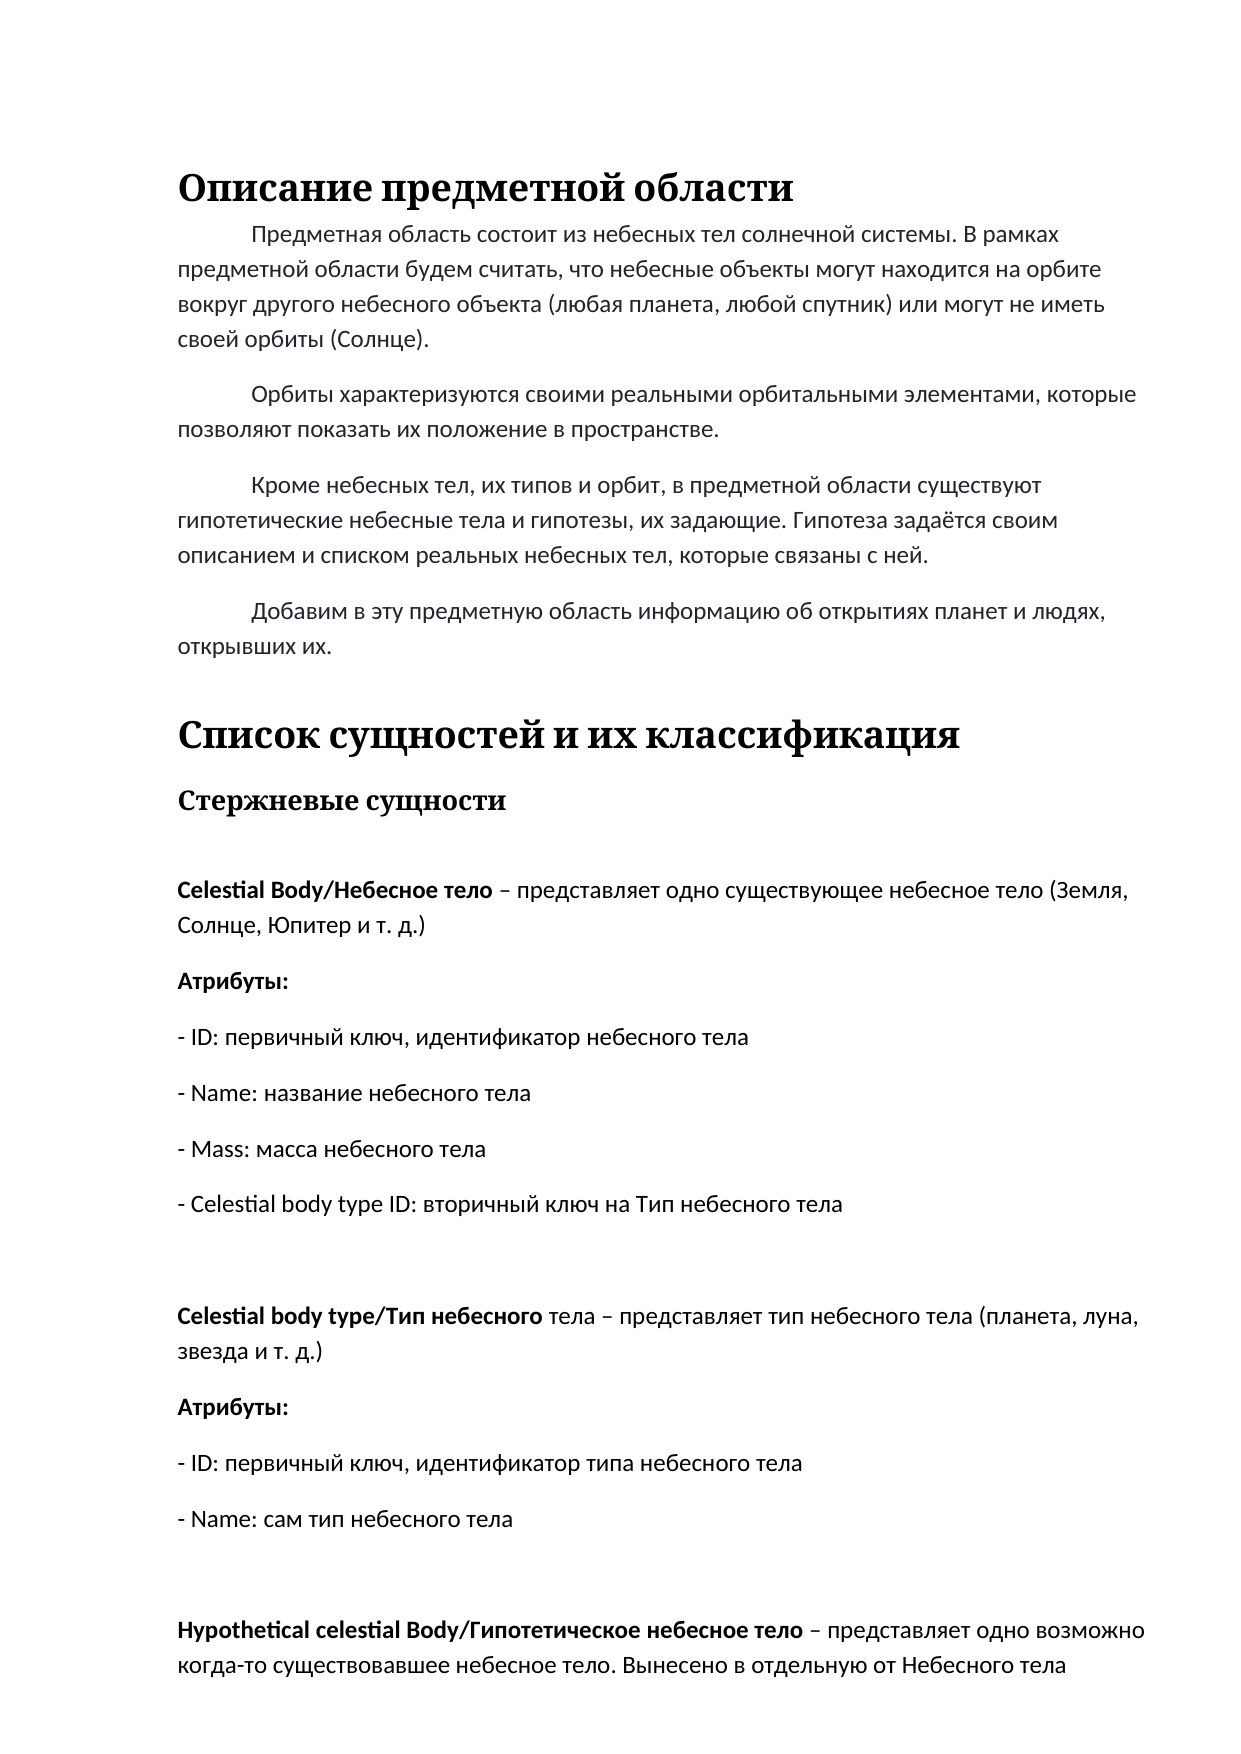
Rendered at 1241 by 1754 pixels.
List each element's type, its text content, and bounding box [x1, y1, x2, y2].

text Hypothetical celestial Body/Гипотетическое небесное тело – представляет одно возможно когда-то существовавшее небесное тело. Вынесено в отдельную от Небесного тела [177, 1614, 1152, 1680]
text Celestial body type/Тип небесного тела – представляет тип небесного тела (планета, луна, звезда и т. д.) [177, 1300, 1152, 1366]
text Добавим в эту предметную область информацию об открытиях планет и людях, открывших их. [177, 595, 1152, 661]
text Атрибуты: [177, 1391, 1152, 1422]
text Celestial Body/Небесное тело – представляет одно существующее небесное тело (Земля, Солнце, Юпитер и т. д.) [177, 874, 1152, 940]
text - ID: первичный ключ, идентификатор типа небесного тела [177, 1447, 1152, 1477]
text - ID: первичный ключ, идентификатор небесного тела [177, 1021, 1152, 1052]
text Предметная область состоит из небесных тел солнечной системы. В рамках предметной области будем считать, что небесные объекты могут находится на орбите вокруг другого небесного объекта (любая планета, любой спутник) или могут не иметь своей орбиты (Солнце). [177, 218, 1152, 353]
subtitle Описание предметной области [177, 168, 1152, 211]
text - Mass: масса небесного тела [177, 1133, 1152, 1163]
text - Name: сам тип небесного тела [177, 1503, 1152, 1533]
text Кроме небесных тел, их типов и орбит, в предметной области существуют гипотетические небесные тела и гипотезы, их задающие. Гипотеза задаётся своим описанием и списком реальных небесных тел, которые связаны с ней. [177, 469, 1152, 570]
text Орбиты характеризуются своими реальными орбитальными элементами, которые позволяют показать их положение в пространстве. [177, 378, 1152, 444]
text Атрибуты: [177, 965, 1152, 996]
text - Celestial body type ID: вторичный ключ на Тип небесного тела [177, 1188, 1152, 1219]
subtitle Список сущностей и их классификация [177, 715, 1152, 758]
text - Name: название небесного тела [177, 1077, 1152, 1107]
subtitle Стержневые сущности [177, 786, 1152, 817]
